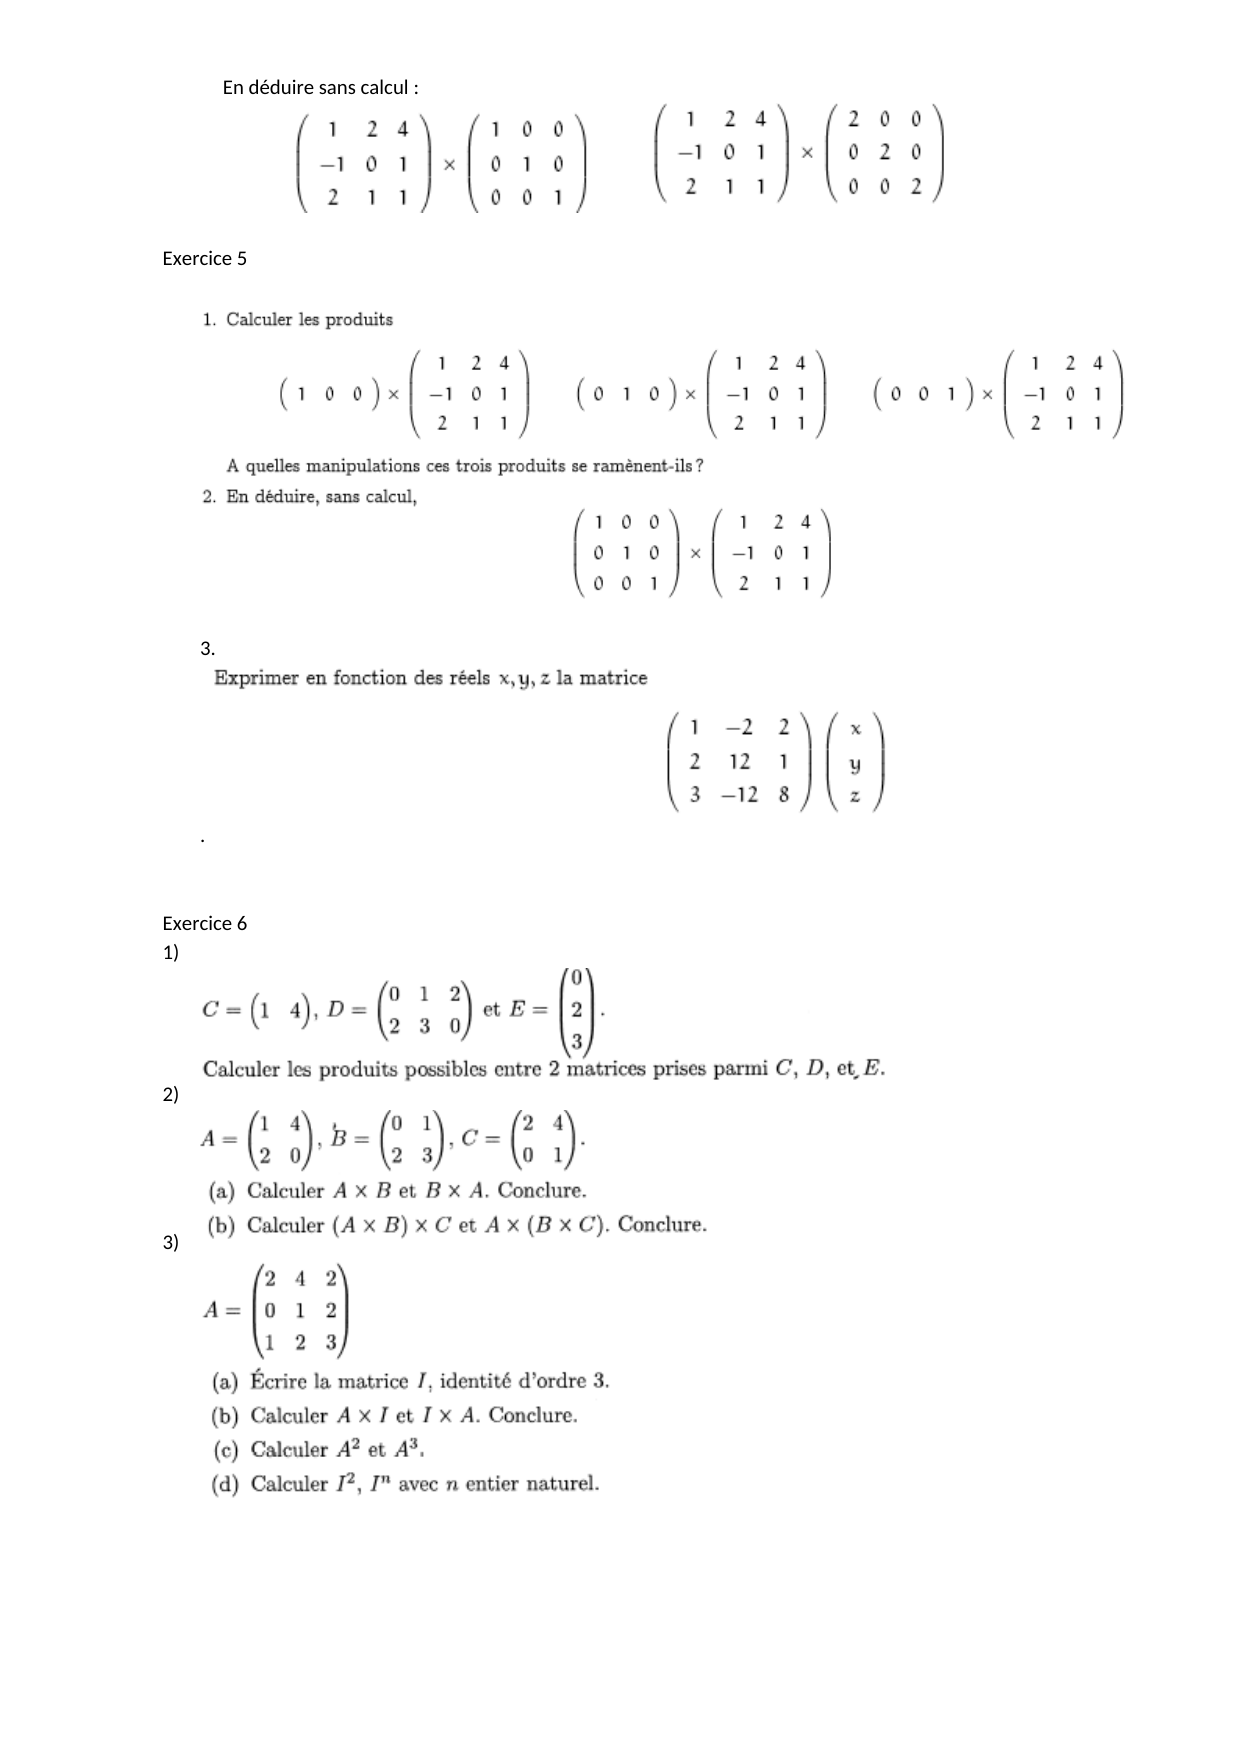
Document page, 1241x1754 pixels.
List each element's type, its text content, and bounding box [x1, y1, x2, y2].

picture [210, 664, 907, 843]
picture [295, 111, 591, 213]
list En déduire sans calcul : [223, 74, 1093, 99]
list 3. [200, 632, 1093, 661]
list Exercice 5 [162, 245, 1093, 271]
picture [200, 1110, 727, 1250]
list . [200, 665, 1093, 848]
picture [200, 968, 913, 1102]
picture [200, 1258, 627, 1504]
list Exercice 6 [162, 910, 1093, 936]
picture [200, 303, 1145, 632]
picture [642, 103, 969, 213]
